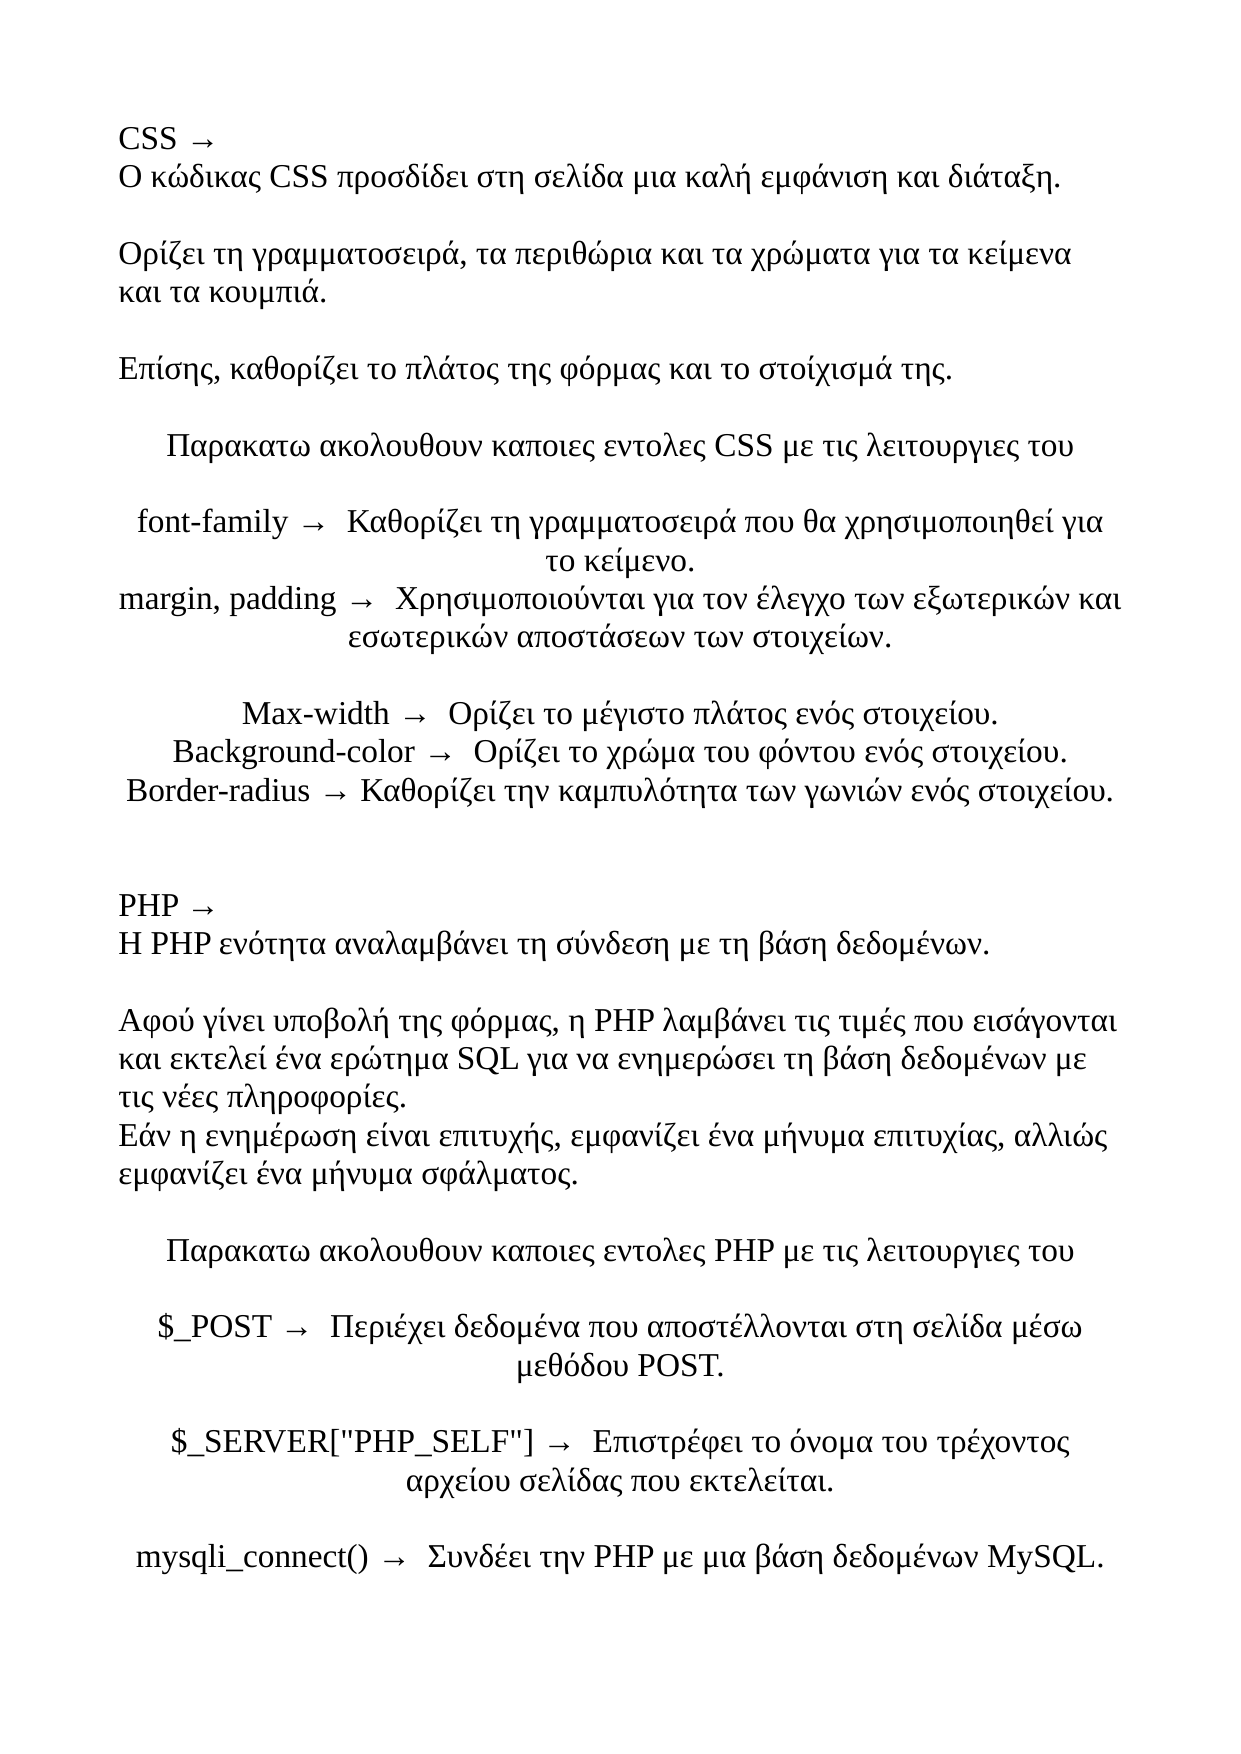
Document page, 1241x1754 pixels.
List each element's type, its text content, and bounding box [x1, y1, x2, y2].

text Παρακατω ακολουθουν καποιες εντολες PHP με τις λειτουργιες του [118, 1230, 1122, 1268]
text Ορίζει τη γραμματοσειρά, τα περιθώρια και τα χρώματα για τα κείμενα και τα κουμπιά. [118, 233, 1122, 310]
text Border-radius → Καθορίζει την καμπυλότητα των γωνιών ενός στοιχείου. [118, 770, 1122, 808]
text CSS → [118, 118, 1122, 156]
text margin, padding → Χρησιμοποιούνται για τον έλεγχο των εξωτερικών και εσωτερικών αποστάσεων των στοιχείων. [118, 578, 1122, 655]
text Background-color → Ορίζει το χρώμα του φόντου ενός στοιχείου. [118, 731, 1122, 770]
text Αφού γίνει υποβολή της φόρμας, η PHP λαμβάνει τις τιμές που εισάγονται και εκτελεί ένα ερώτημα SQL για να ενημερώσει τη βάση δεδομένων με τις νέες πληροφορίες. [118, 1000, 1122, 1115]
text PHP → [118, 885, 1122, 923]
text font-family → Καθορίζει τη γραμματοσειρά που θα χρησιμοποιηθεί για το κείμενο. [118, 501, 1122, 578]
text Ο κώδικας CSS προσδίδει στη σελίδα μια καλή εμφάνιση και διάταξη. [118, 156, 1122, 195]
text $_POST → Περιέχει δεδομένα που αποστέλλονται στη σελίδα μέσω μεθόδου POST. [118, 1306, 1122, 1383]
text mysqli_connect() → Συνδέει την PHP με μια βάση δεδομένων MySQL. [118, 1536, 1122, 1575]
text $_SERVER["PHP_SELF"] → Επιστρέφει το όνομα του τρέχοντος αρχείου σελίδας που εκτελείται. [118, 1421, 1122, 1498]
text Επίσης, καθορίζει το πλάτος της φόρμας και το στοίχισμά της. [118, 348, 1122, 386]
text Η PHP ενότητα αναλαμβάνει τη σύνδεση με τη βάση δεδομένων. [118, 923, 1122, 961]
text Εάν η ενημέρωση είναι επιτυχής, εμφανίζει ένα μήνυμα επιτυχίας, αλλιώς εμφανίζει ένα μήνυμα σφάλματος. [118, 1115, 1122, 1191]
text Παρακατω ακολουθουν καποιες εντολες CSS με τις λειτουργιες του [118, 425, 1122, 463]
text Max-width → Ορίζει το μέγιστο πλάτος ενός στοιχείου. [118, 693, 1122, 731]
